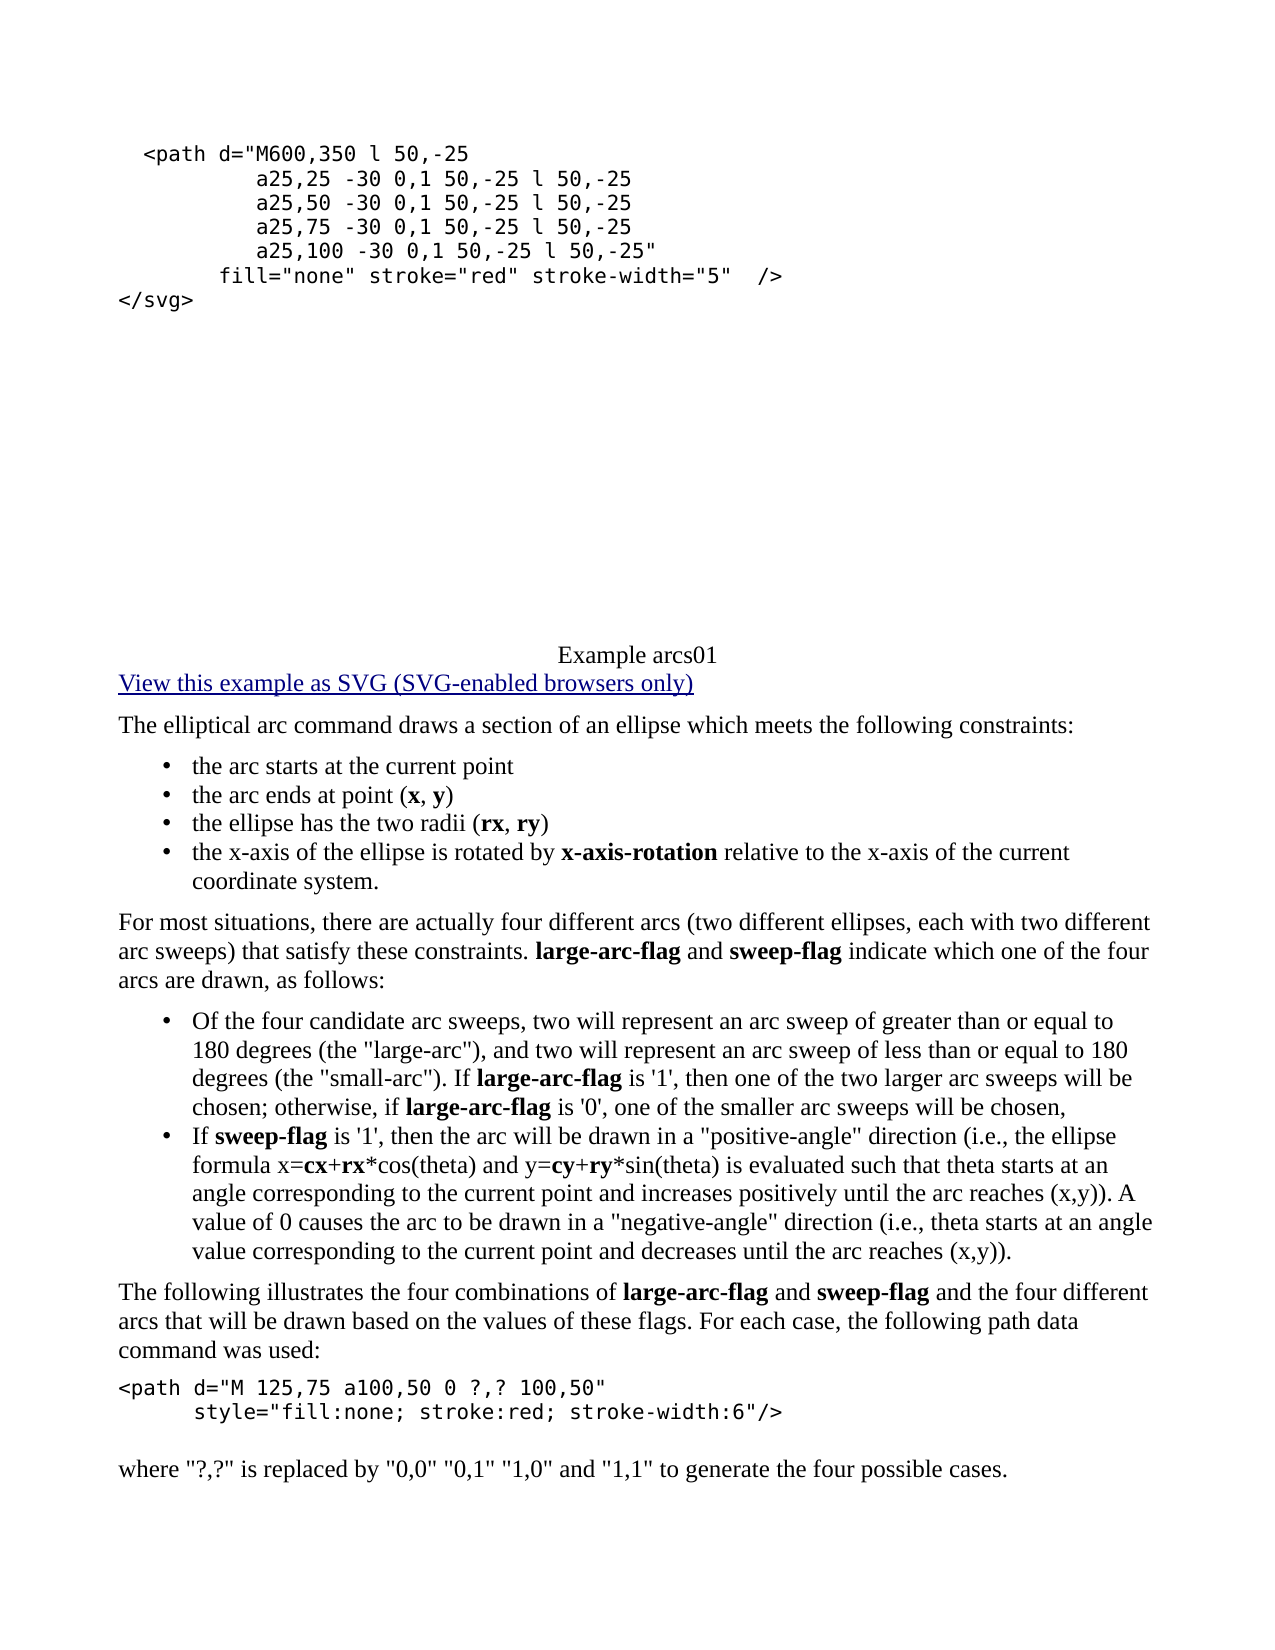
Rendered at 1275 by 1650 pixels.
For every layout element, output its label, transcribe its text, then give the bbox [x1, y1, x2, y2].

list the arc ends at point (x, y) [162, 780, 1157, 808]
text <path d="M600,350 l 50,-25 [118, 142, 1157, 167]
text a25,50 -30 0,1 50,-25 l 50,-25 [118, 191, 1157, 215]
text <path d="M 125,75 a100,50 0 ?,? 100,50" [118, 1376, 1157, 1400]
text where "?,?" is replaced by "0,0" "0,1" "1,0" and "1,1" to generate the four possible cases. [118, 1454, 1157, 1483]
text Example arcs01 [118, 640, 1157, 668]
list If sweep-flag is '1', then the arc will be drawn in a "positive-angle" direction (i.e., the ellipse formula x=cx+rx*cos(theta) and y=cy+ry*sin(theta) is evaluated such that theta starts at an angle corresponding to the current point and increases positively until the arc reaches (x,y)). A value of 0 causes the arc to be drawn in a "negative-angle" direction (i.e., theta starts at an angle value corresponding to the current point and decreases until the arc reaches (x,y)). [162, 1121, 1157, 1265]
text The elliptical arc command draws a section of an ellipse which meets the following constraints: [118, 710, 1157, 738]
list the ellipse has the two radii (rx, ry) [162, 808, 1157, 837]
text </svg> [118, 288, 1157, 312]
list the x-axis of the ellipse is rotated by x-axis-rotation relative to the x-axis of the current coordinate system. [162, 837, 1157, 895]
text fill="none" stroke="red" stroke-width="5" /> [118, 264, 1157, 288]
list the arc starts at the current point [162, 751, 1157, 780]
text For most situations, there are actually four different arcs (two different ellipses, each with two different arc sweeps) that satisfy these constraints. large-arc-flag and sweep-flag indicate which one of the four arcs are drawn, as follows: [118, 907, 1157, 993]
table_header [118, 342, 799, 640]
text View this example as SVG (SVG-enabled browsers only) [118, 668, 1157, 697]
text a25,25 -30 0,1 50,-25 l 50,-25 [118, 167, 1157, 191]
text The following illustrates the four combinations of large-arc-flag and sweep-flag and the four different arcs that will be drawn based on the values of these flags. For each case, the following path data command was used: [118, 1277, 1157, 1363]
list Of the four candidate arc sweeps, two will represent an arc sweep of greater than or equal to 180 degrees (the "large-arc"), and two will represent an arc sweep of less than or equal to 180 degrees (the "small-arc"). If large-arc-flag is '1', then one of the two larger arc sweeps will be chosen; otherwise, if large-arc-flag is '0', one of the smaller arc sweeps will be chosen, [162, 1006, 1157, 1121]
text a25,100 -30 0,1 50,-25 l 50,-25" [118, 239, 1157, 264]
text a25,75 -30 0,1 50,-25 l 50,-25 [118, 215, 1157, 239]
text style="fill:none; stroke:red; stroke-width:6"/> [118, 1400, 1157, 1424]
